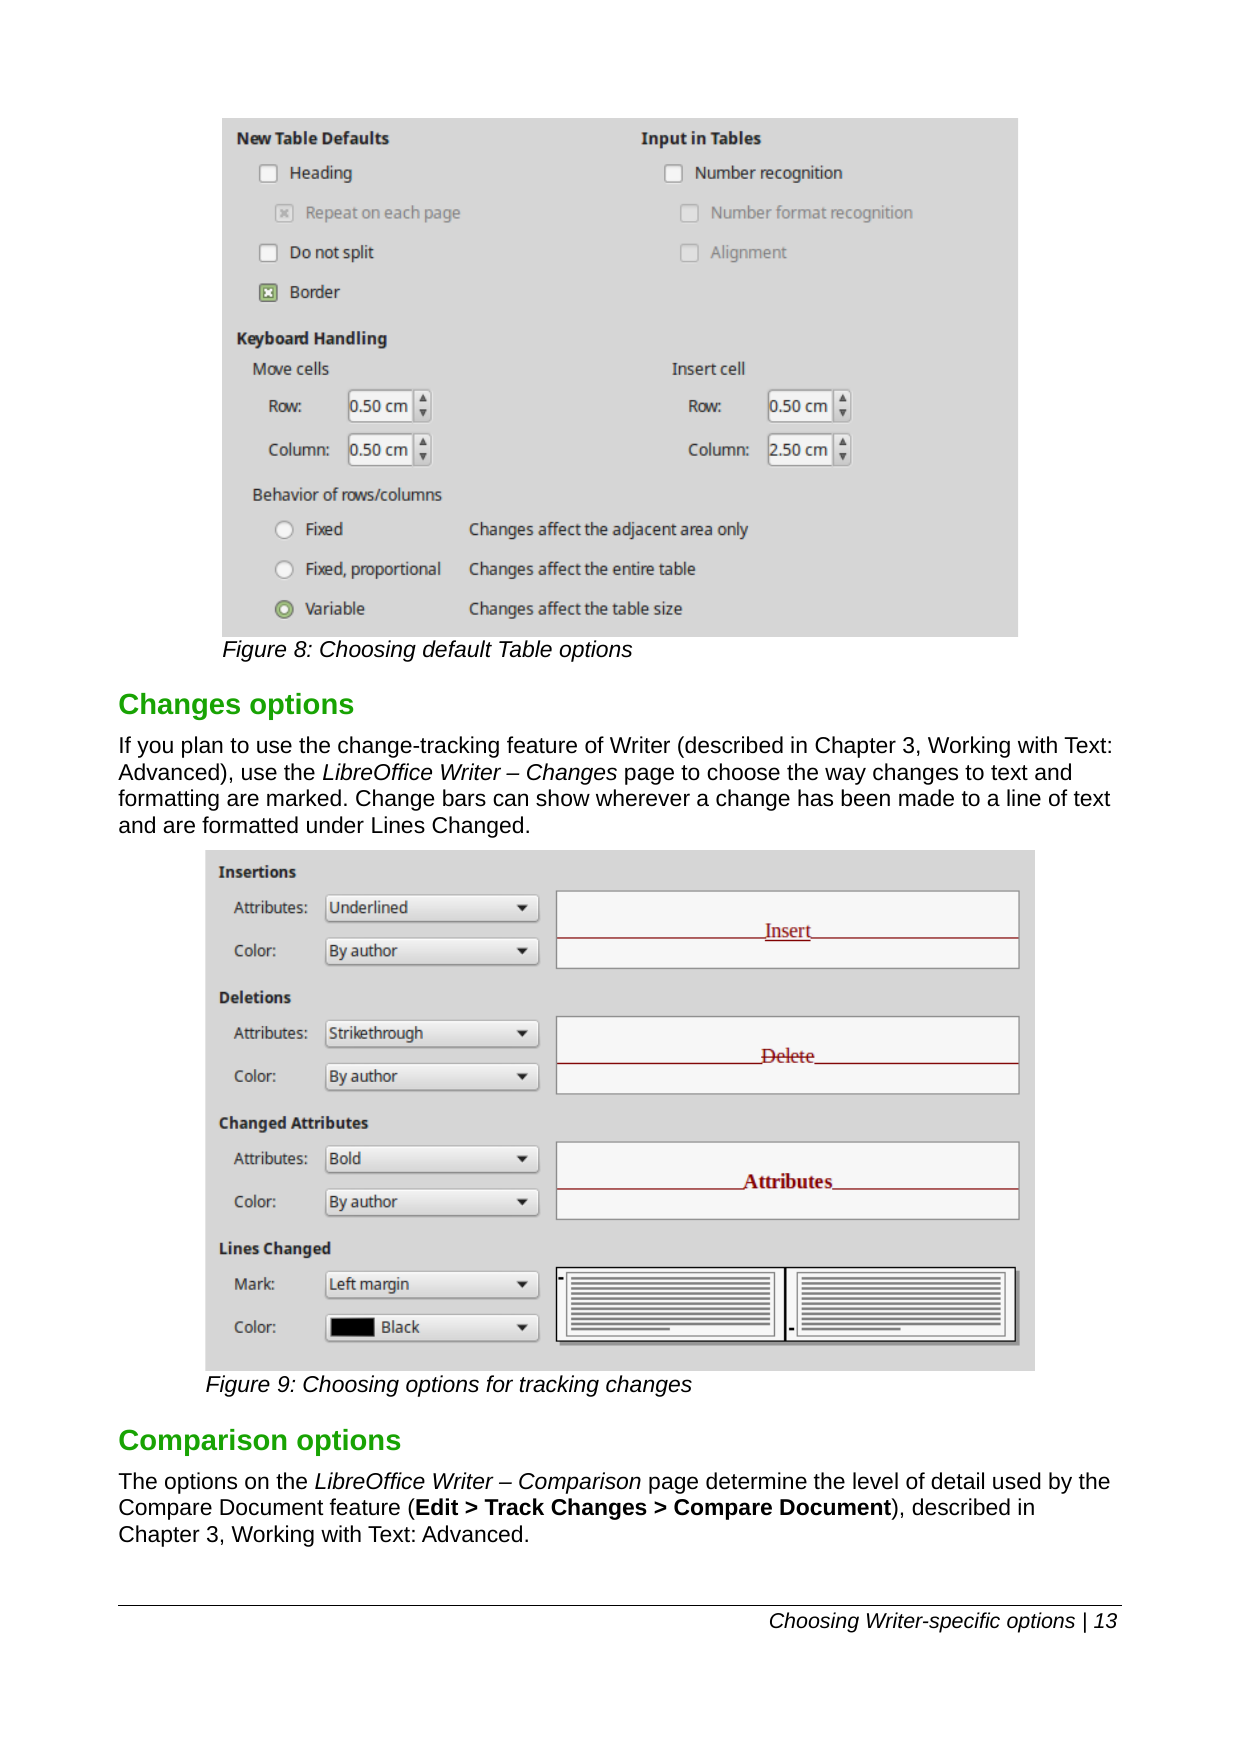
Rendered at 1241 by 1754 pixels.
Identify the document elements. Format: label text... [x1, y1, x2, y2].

text The options on the LibreOffice Writer – Comparison page determine the level of detail used by the Compare Document feature (Edit > Track Changes > Compare Document), described in Chapter 3, Working with Text: Advanced. [118, 1468, 1122, 1547]
picture [205, 850, 1035, 1371]
text Figure 8: Choosing default Table options [222, 637, 1018, 662]
text If you plan to use the change-tracking feature of Writer (described in Chapter 3, Working with Text: Advanced), use the LibreOffice Writer – Changes page to choose the way changes to text and formatting are marked. Change bars can show wherever a change has been made to a line of text and are formatted under Lines Changed. [118, 732, 1122, 838]
text Figure 9: Choosing options for tracking changes [205, 1371, 1035, 1397]
subtitle Changes options [118, 687, 1122, 721]
subtitle Comparison options [118, 1423, 1122, 1456]
picture [222, 118, 1019, 637]
